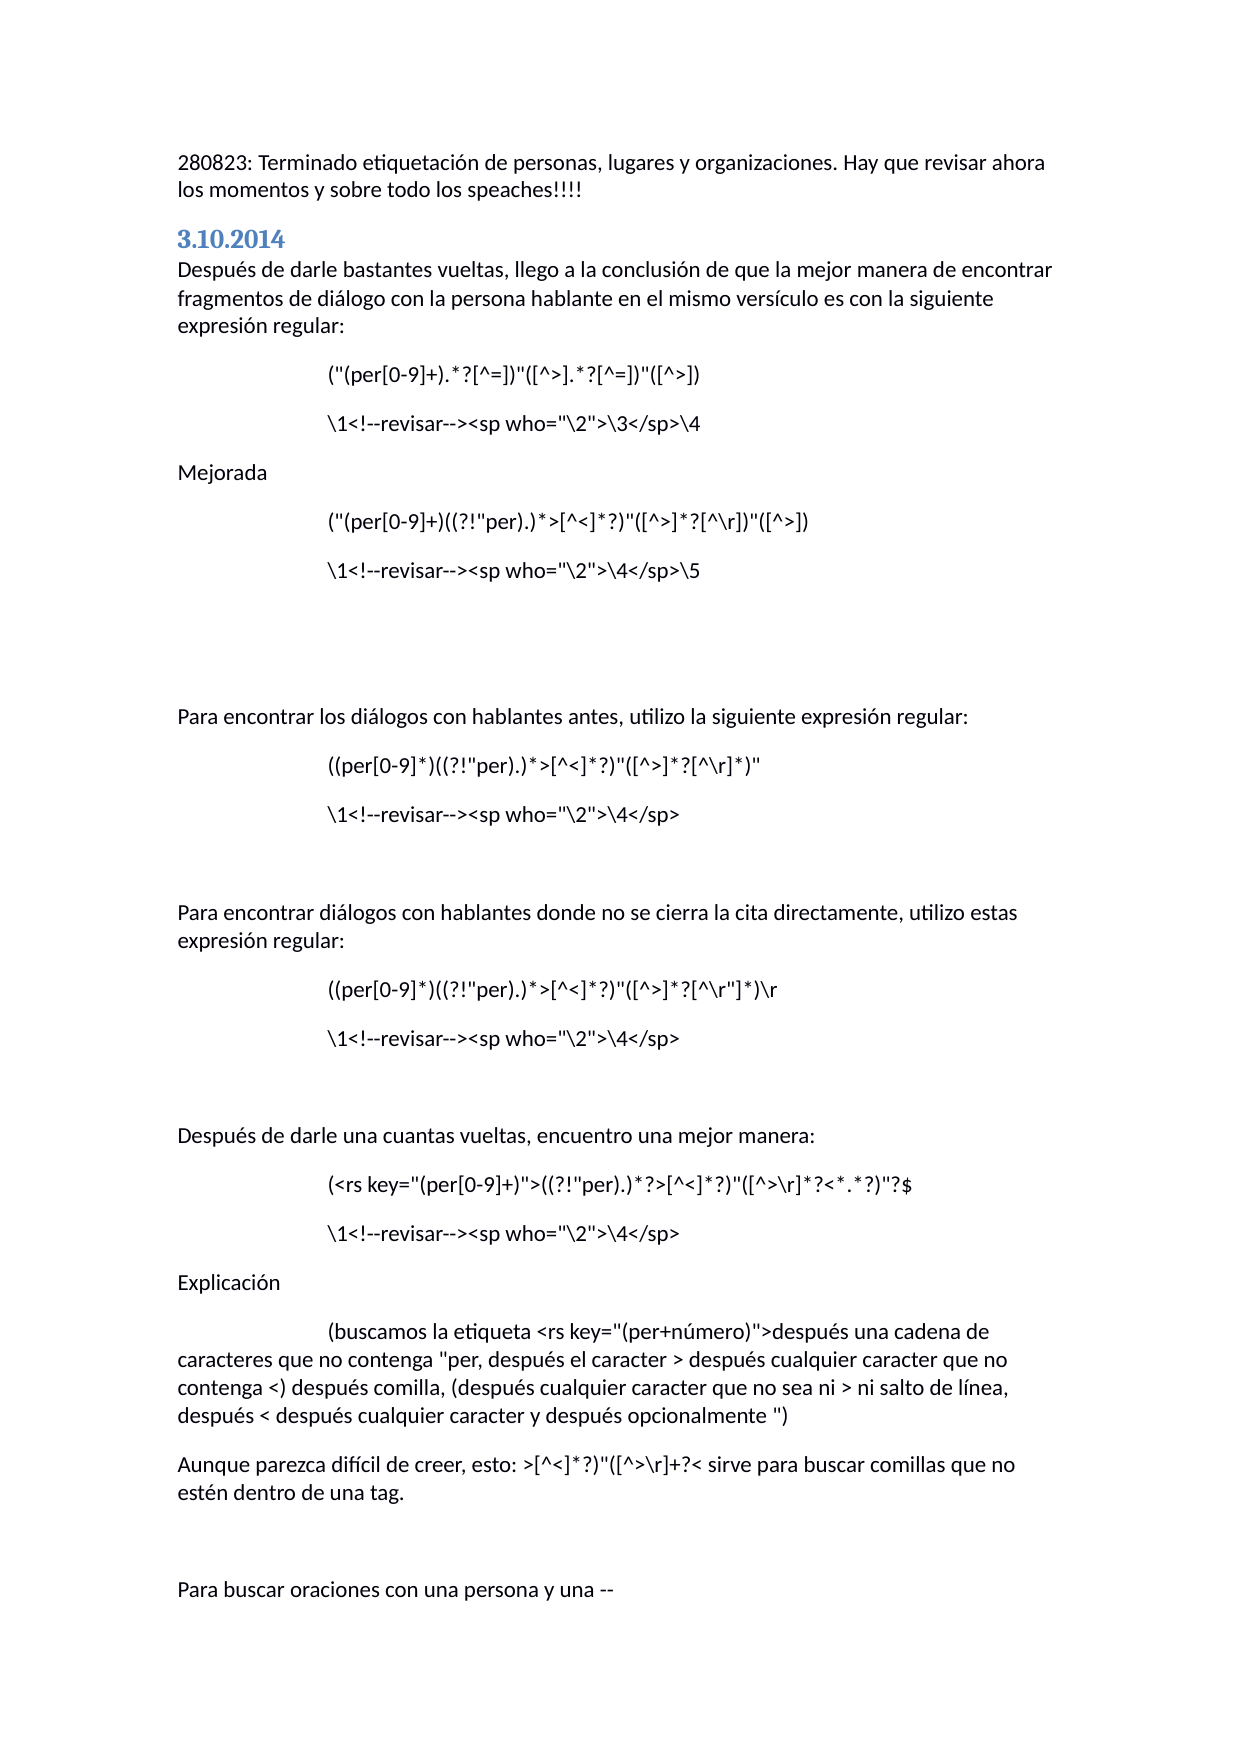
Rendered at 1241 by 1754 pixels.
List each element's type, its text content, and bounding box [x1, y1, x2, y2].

text Para encontrar los diálogos con hablantes antes, utilizo la siguiente expresión regular: [177, 702, 1063, 731]
text (<rs key="(per[0-9]+)">((?!"per).)*?>[^<]*?)"([^>\r]*?<*.*?)"?$ [177, 1170, 1063, 1198]
text ((per[0-9]*)((?!"per).)*>[^<]*?)"([^>]*?[^\r"]*)\r [177, 975, 1063, 1003]
text Después de darle bastantes vueltas, llego a la conclusión de que la mejor manera de encontrar fragmentos de diálogo con la persona hablante en el mismo versículo es con la siguiente expresión regular: [177, 256, 1063, 340]
text \1<!--revisar--><sp who="\2">\4</sp> [177, 1219, 1063, 1247]
text \1<!--revisar--><sp who="\2">\4</sp> [177, 1024, 1063, 1052]
text Explicación [177, 1268, 1063, 1296]
text 280823: Terminado etiquetación de personas, lugares y organizaciones. Hay que revisar ahora los momentos y sobre todo los speaches!!!! [177, 148, 1063, 204]
text \1<!--revisar--><sp who="\2">\4</sp> [177, 800, 1063, 828]
text ((per[0-9]*)((?!"per).)*>[^<]*?)"([^>]*?[^\r]*)" [177, 751, 1063, 779]
subtitle 3.10.2014 [177, 224, 1063, 256]
text \1<!--revisar--><sp who="\2">\4</sp>\5 [177, 556, 1063, 584]
text Aunque parezca difícil de creer, esto: >[^<]*?)"([^>\r]+?< sirve para buscar comillas que no estén dentro de una tag. [177, 1450, 1063, 1506]
text Mejorada [177, 458, 1063, 486]
text Para buscar oraciones con una persona y una -- [177, 1575, 1063, 1603]
text Para encontrar diálogos con hablantes donde no se cierra la cita directamente, utilizo estas expresión regular: [177, 898, 1063, 954]
text ("(per[0-9]+).*?[^=])"([^>].*?[^=])"([^>]) [177, 361, 1063, 388]
text (buscamos la etiqueta <rs key="(per+número)">después una cadena de caracteres que no contenga "per, después el caracter > después cualquier caracter que no contenga <) después comilla, (después cualquier caracter que no sea ni > ni salto de línea, después < después cualquier caracter y después opcionalmente ") [177, 1317, 1063, 1429]
text Después de darle una cuantas vueltas, encuentro una mejor manera: [177, 1121, 1063, 1149]
text \1<!--revisar--><sp who="\2">\3</sp>\4 [177, 409, 1063, 437]
text ("(per[0-9]+)((?!"per).)*>[^<]*?)"([^>]*?[^\r])"([^>]) [177, 507, 1063, 535]
